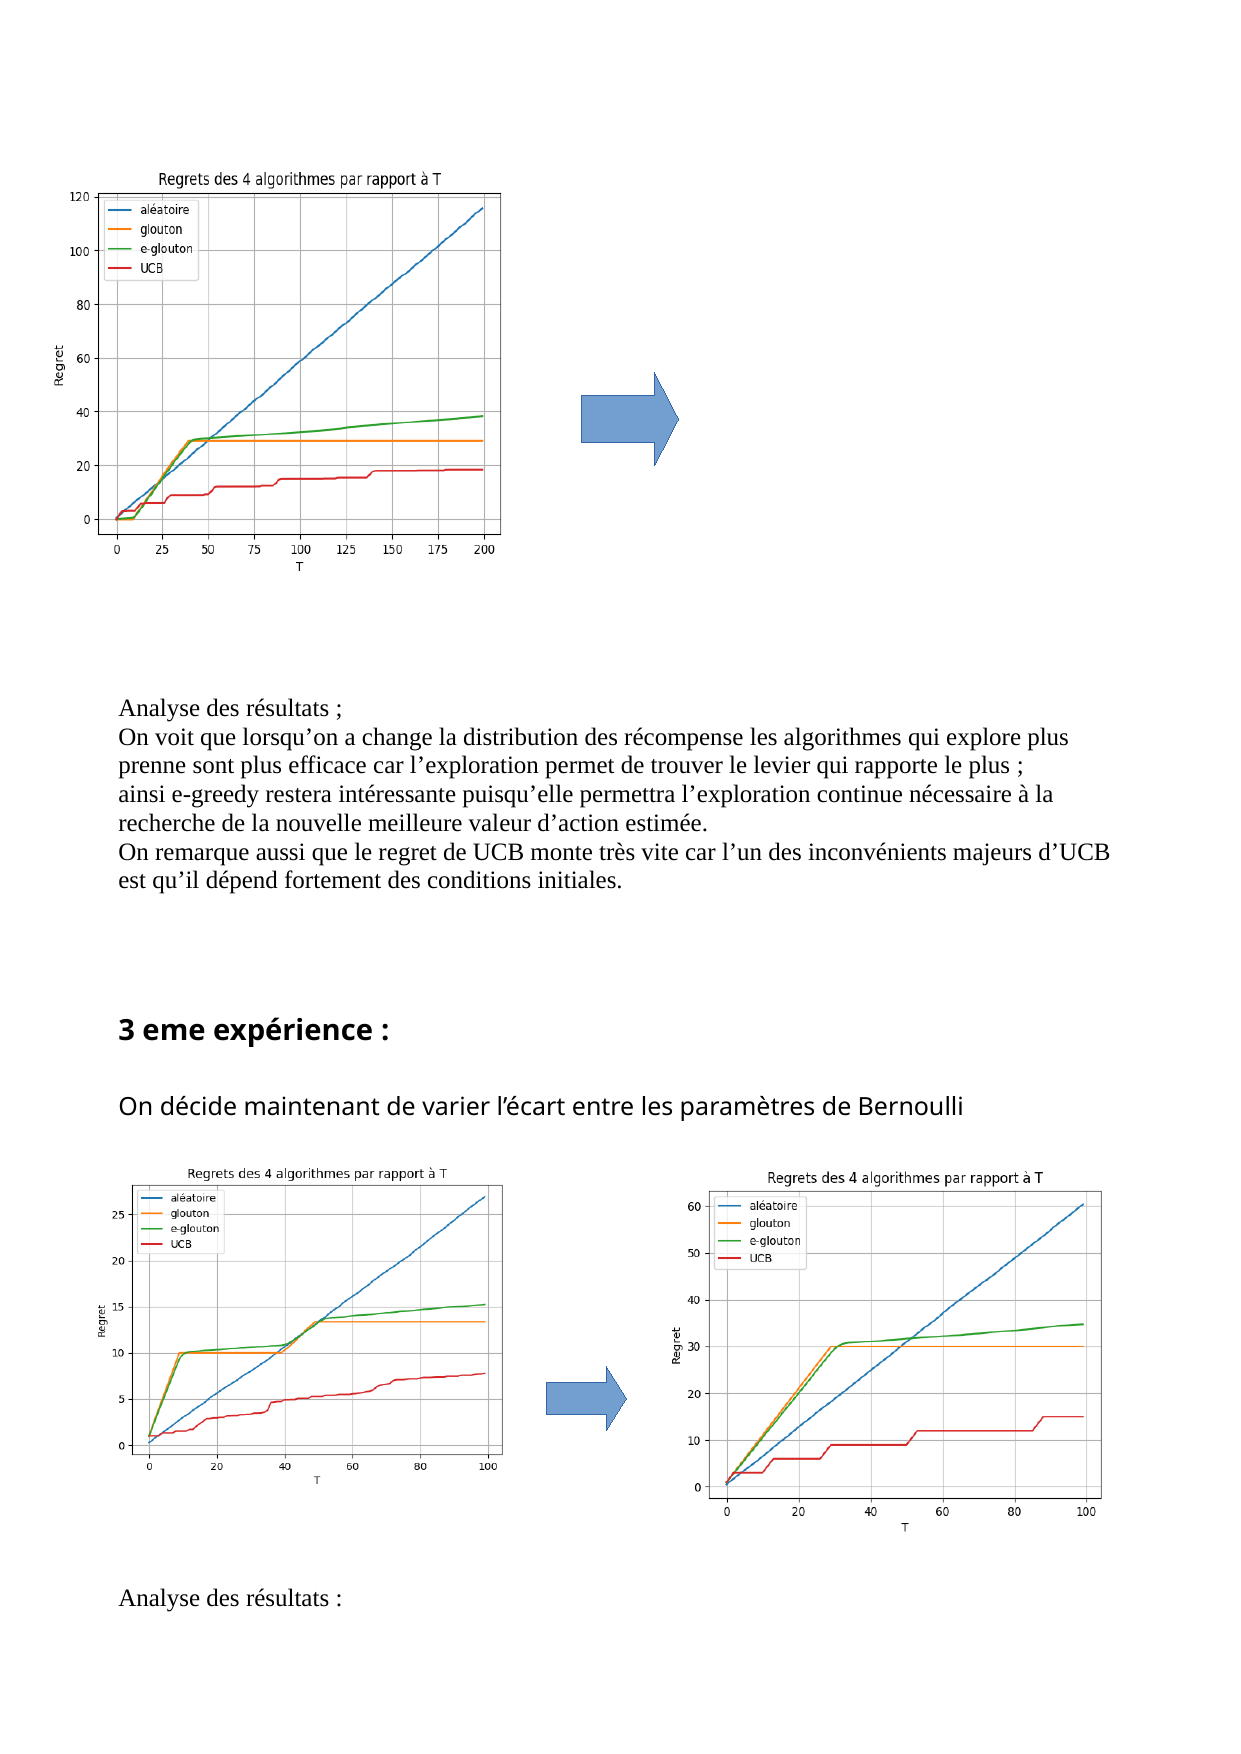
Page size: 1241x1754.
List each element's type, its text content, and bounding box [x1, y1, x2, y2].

picture [33, 140, 552, 583]
picture [72, 1142, 549, 1493]
text ainsi e-greedy restera intéressante puisqu’elle permettra l’exploration continue nécessaire à la recherche de la nouvelle meilleure valeur d’action estimée. [118, 779, 1122, 837]
picture [645, 1142, 1151, 1542]
text Analyse des résultats : [118, 1583, 1122, 1612]
text On remarque aussi que le regret de UCB monte très vite car l’un des inconvénients majeurs d’UCB est qu’il dépend fortement des conditions initiales. [118, 837, 1122, 894]
text On voit que lorsqu’on a change la distribution des récompense les algorithmes qui explore plus prenne sont plus efficace car l’exploration permet de trouver le levier qui rapporte le plus ; [118, 722, 1122, 779]
text 3 eme expérience : [118, 1009, 1122, 1049]
text Analyse des résultats ; [118, 693, 1122, 722]
text On décide maintenant de varier l’écart entre les paramètres de Bernoulli [118, 1089, 1122, 1123]
